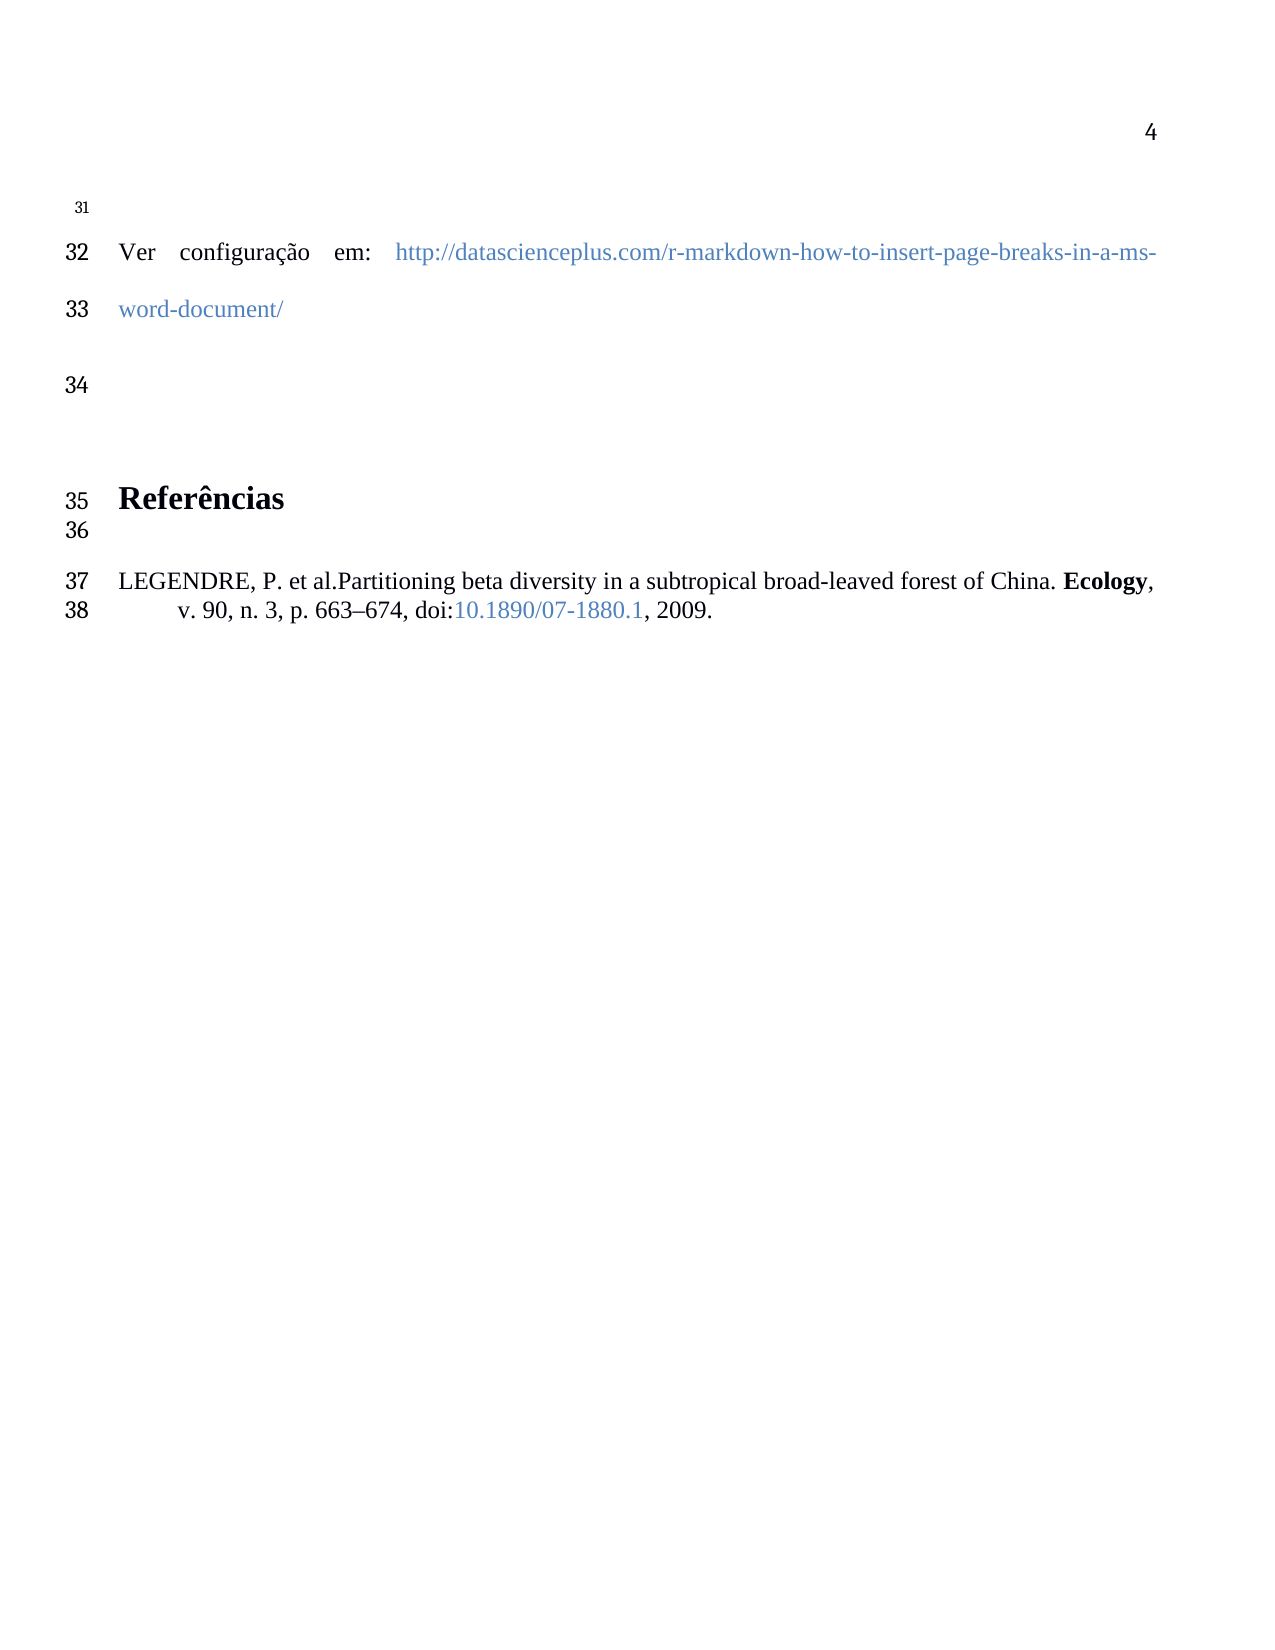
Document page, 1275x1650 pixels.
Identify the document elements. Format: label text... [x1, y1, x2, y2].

text Ver configuração em: http://datascienceplus.com/r-markdown-how-to-insert-page-breaks-in-a-ms-word-document/ [118, 237, 1157, 323]
text LEGENDRE, P. et al.Partitioning beta diversity in a subtropical broad-leaved forest of China. Ecology, v. 90, n. 3, p. 663–674, doi:10.1890/07-1880.1, 2009. [118, 566, 1157, 623]
subtitle Referências [118, 478, 1157, 516]
subtitle Configurando quebra de página [118, 198, 1157, 218]
